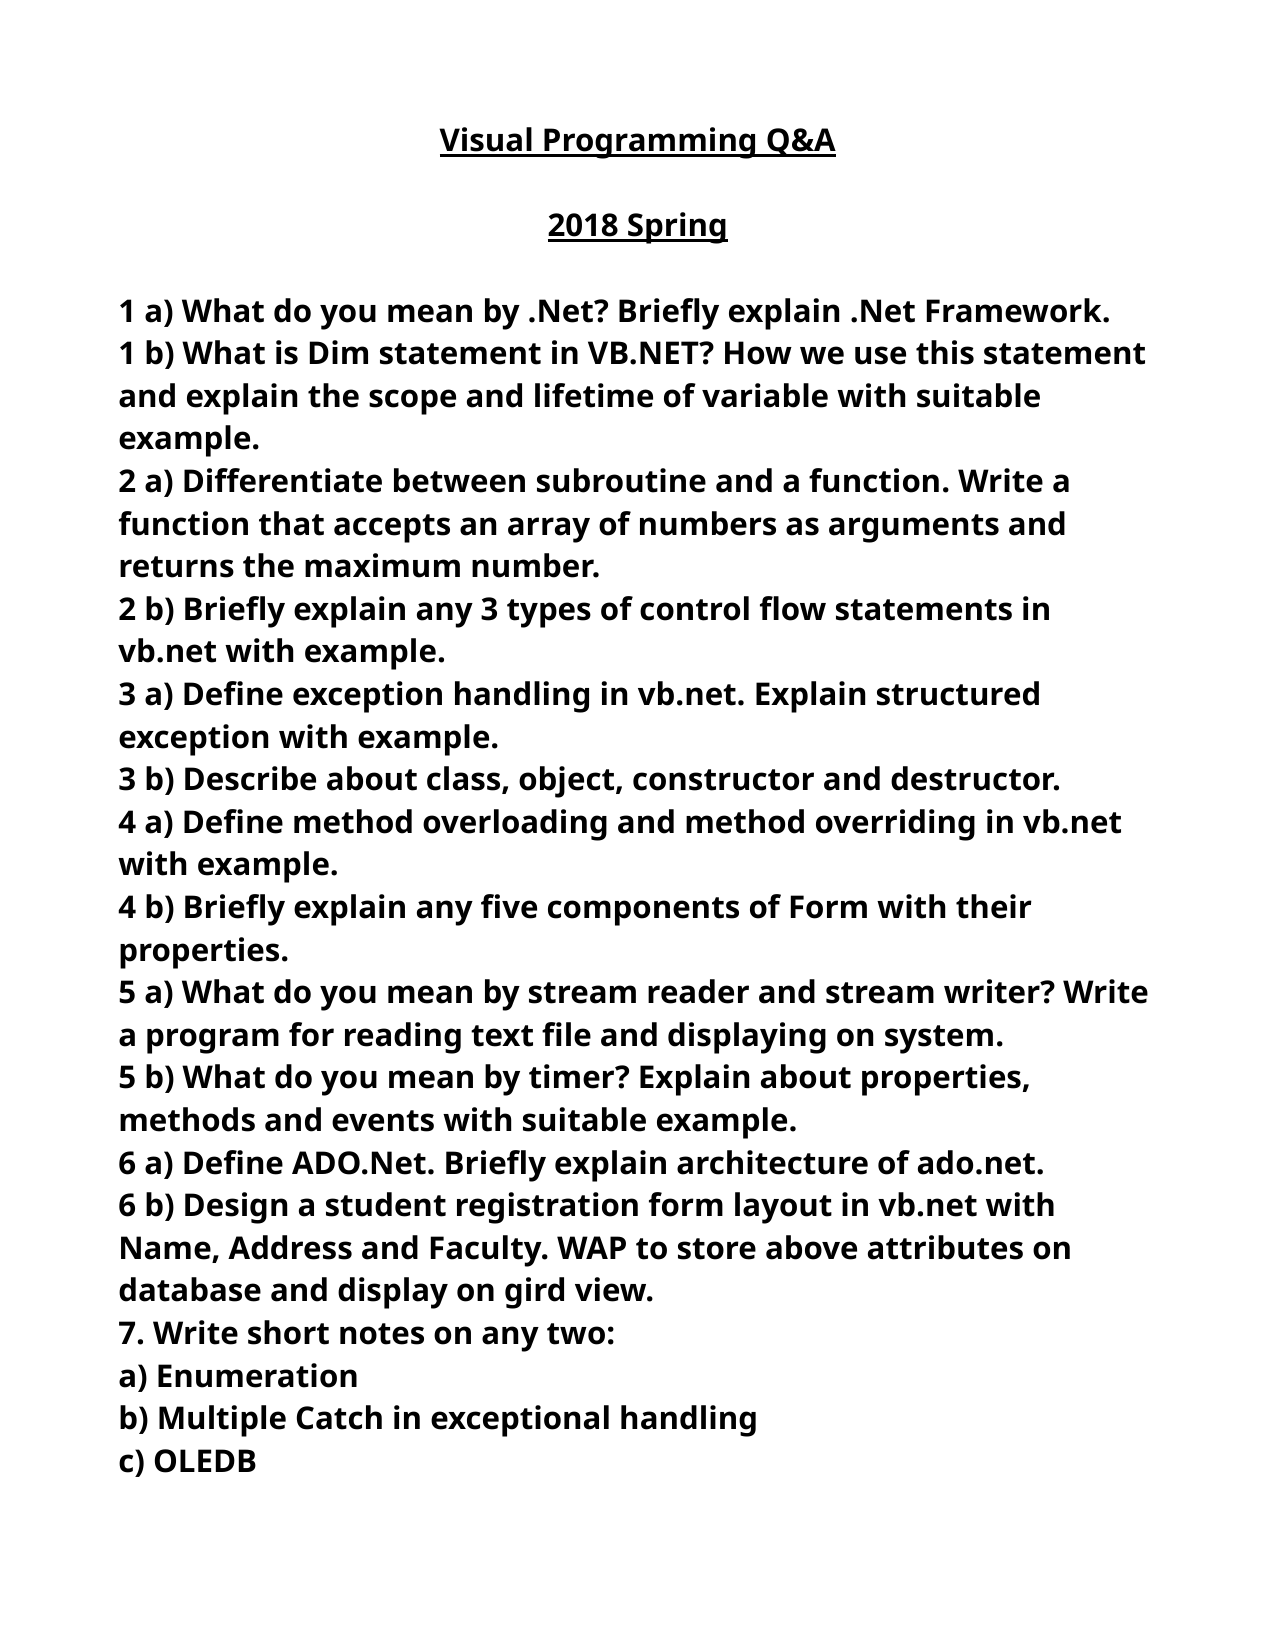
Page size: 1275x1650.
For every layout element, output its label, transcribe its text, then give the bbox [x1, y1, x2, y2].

text 4 b) Briefly explain any five components of Form with their properties. [118, 885, 1157, 970]
text 2018 Spring [118, 203, 1157, 246]
text Visual Programming Q&A [118, 118, 1157, 161]
text c) OLEDB [118, 1439, 1157, 1481]
text 5 a) What do you mean by stream reader and stream writer? Write a program for reading text file and displaying on system. [118, 970, 1157, 1055]
text 2 b) Briefly explain any 3 types of control flow statements in vb.net with example. [118, 587, 1157, 672]
text 6 b) Design a student registration form layout in vb.net with Name, Address and Faculty. WAP to store above attributes on database and display on gird view. [118, 1183, 1157, 1311]
text b) Multiple Catch in exceptional handling [118, 1396, 1157, 1439]
text 4 a) Define method overloading and method overriding in vb.net with example. [118, 800, 1157, 885]
text 1 b) What is Dim statement in VB.NET? How we use this statement and explain the scope and lifetime of variable with suitable example. [118, 331, 1157, 459]
text 2 a) Differentiate between subroutine and a function. Write a function that accepts an array of numbers as arguments and returns the maximum number. [118, 459, 1157, 587]
text 1 a) What do you mean by .Net? Briefly explain .Net Framework. [118, 288, 1157, 331]
text 3 a) Define exception handling in vb.net. Explain structured exception with example. [118, 672, 1157, 757]
text 6 a) Define ADO.Net. Briefly explain architecture of ado.net. [118, 1141, 1157, 1183]
text 3 b) Describe about class, object, constructor and destructor. [118, 757, 1157, 800]
text 5 b) What do you mean by timer? Explain about properties, methods and events with suitable example. [118, 1055, 1157, 1141]
text 7. Write short notes on any two: [118, 1311, 1157, 1354]
text a) Enumeration [118, 1354, 1157, 1396]
